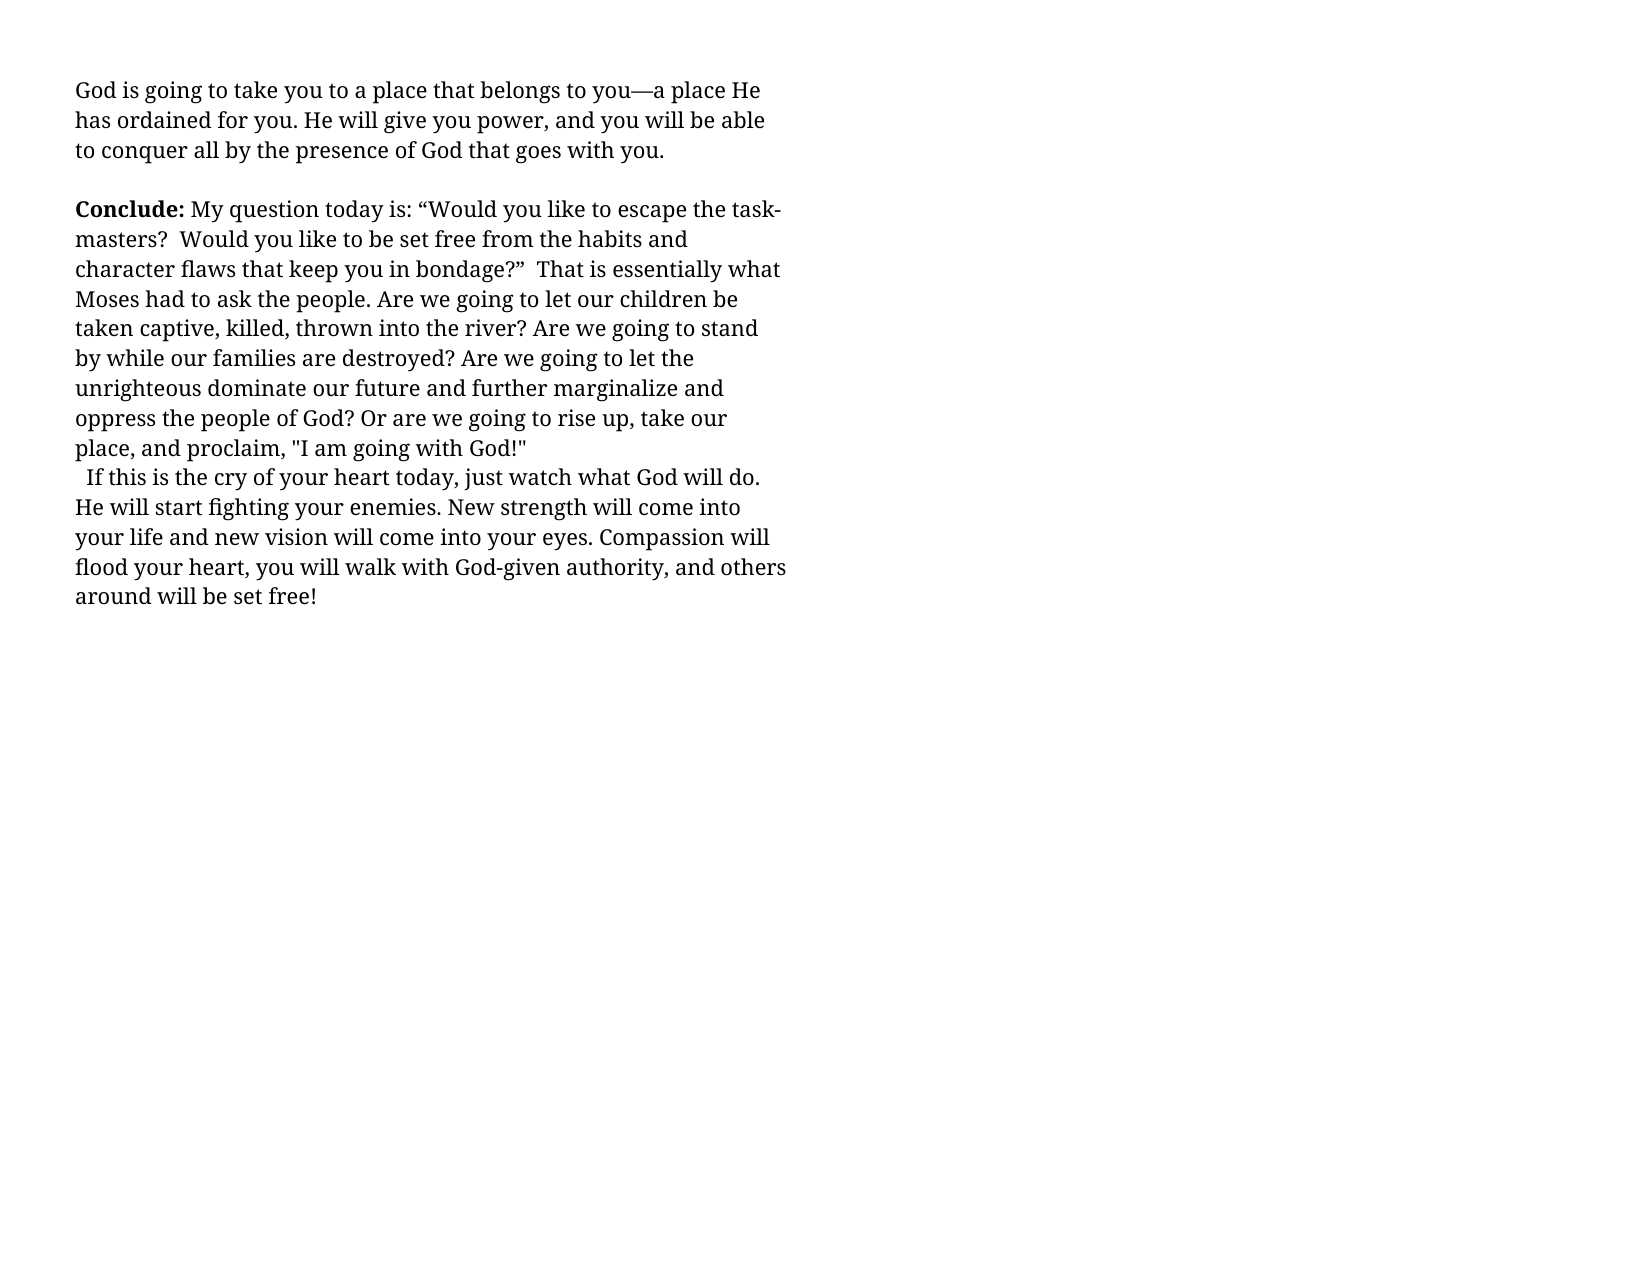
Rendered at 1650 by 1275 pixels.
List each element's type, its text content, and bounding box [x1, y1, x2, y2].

text Conclude: My question today is: “Would you like to escape the task-masters? Would you like to be set free from the habits and character flaws that keep you in bondage?” That is essentially what Moses had to ask the people. Are we going to let our children be taken captive, killed, thrown into the river? Are we going to stand by while our families are destroyed? Are we going to let the unrighteous dominate our future and further marginalize and oppress the people of God? Or are we going to rise up, take our place, and proclaim, "I am going with God!" [75, 194, 787, 462]
text If this is the cry of your heart today, just watch what God will do. He will start fighting your enemies. New strength will come into your life and new vision will come into your eyes. Compassion will flood your heart, you will walk with God-given authority, and others around will be set free! [75, 462, 787, 611]
text God is going to take you to a place that belongs to you—a place He has ordained for you. He will give you power, and you will be able to conquer all by the presence of God that goes with you. [75, 75, 787, 164]
